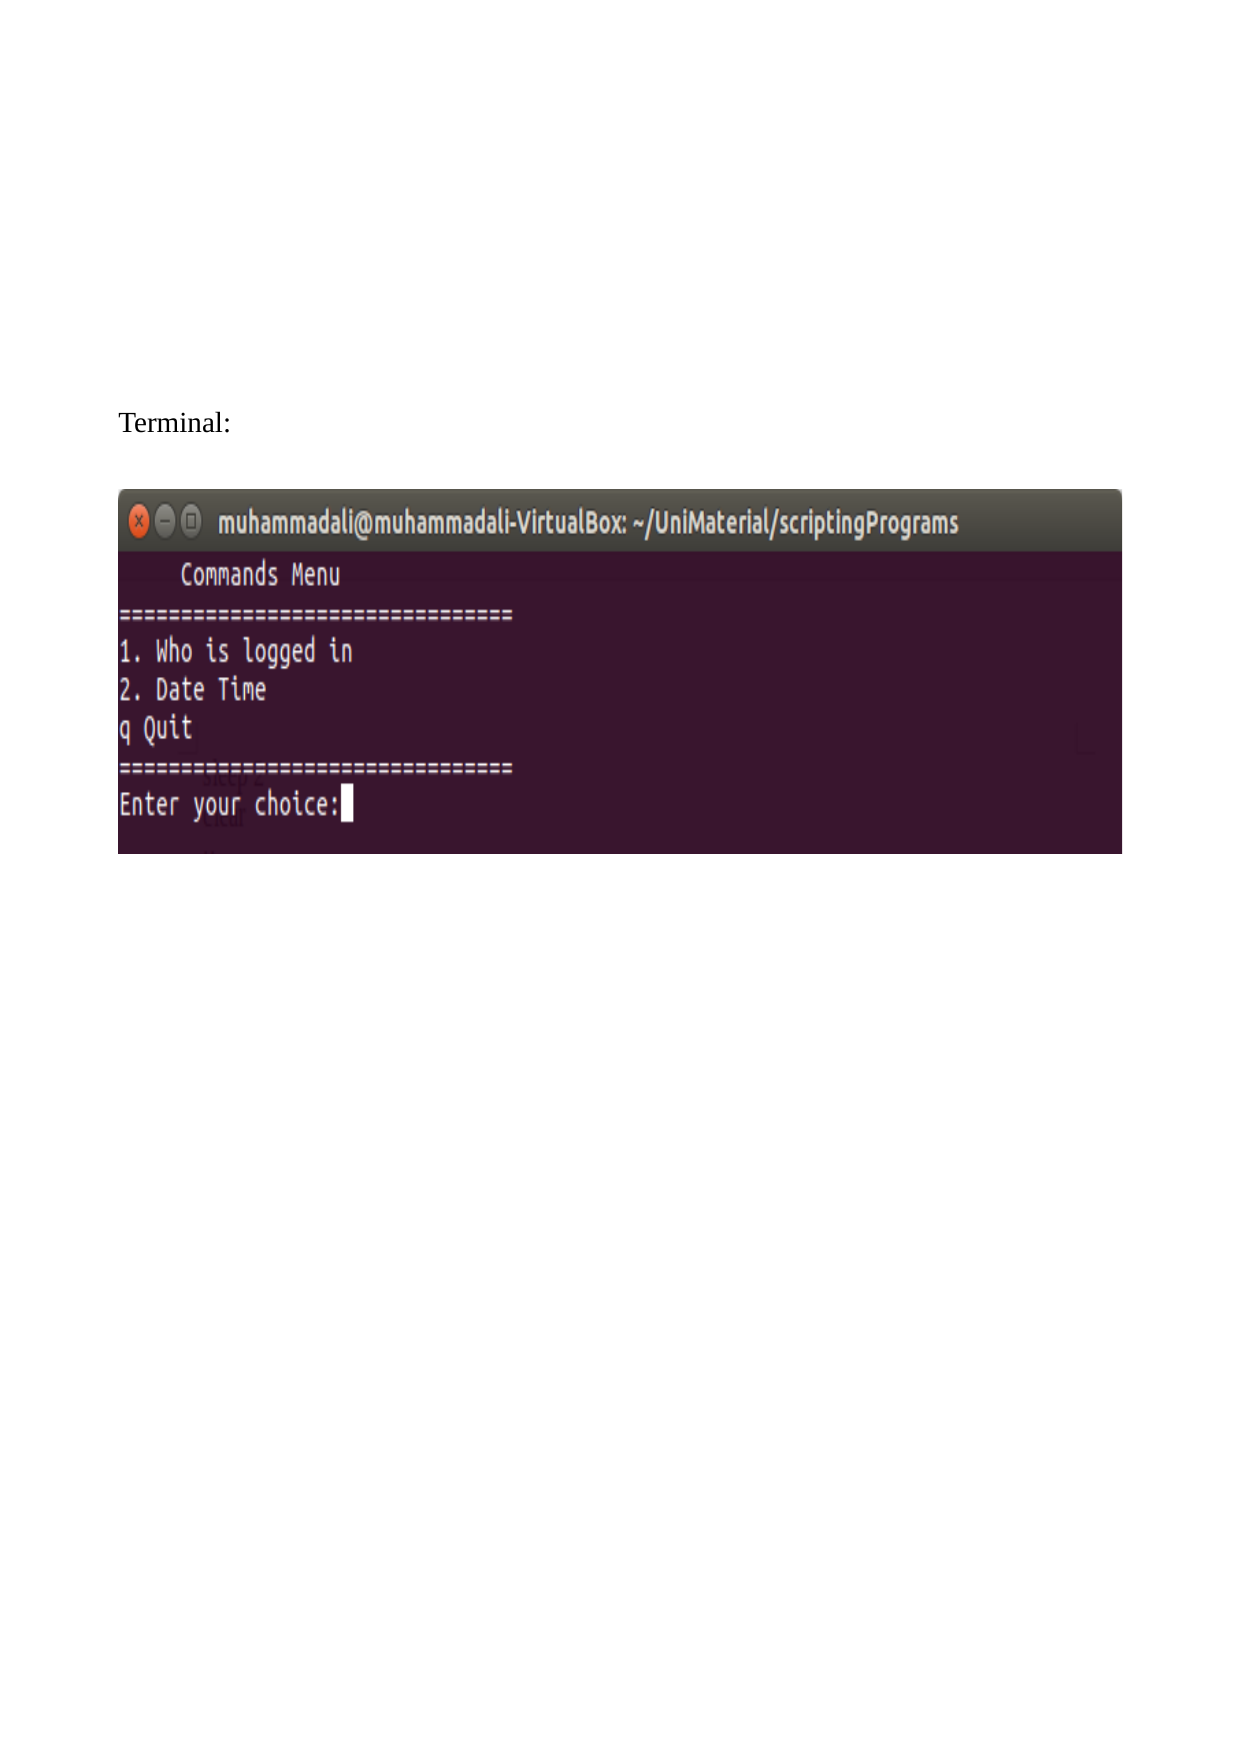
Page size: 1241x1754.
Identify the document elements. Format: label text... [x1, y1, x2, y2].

picture [118, 489, 1123, 854]
text Terminal: [118, 406, 1122, 439]
